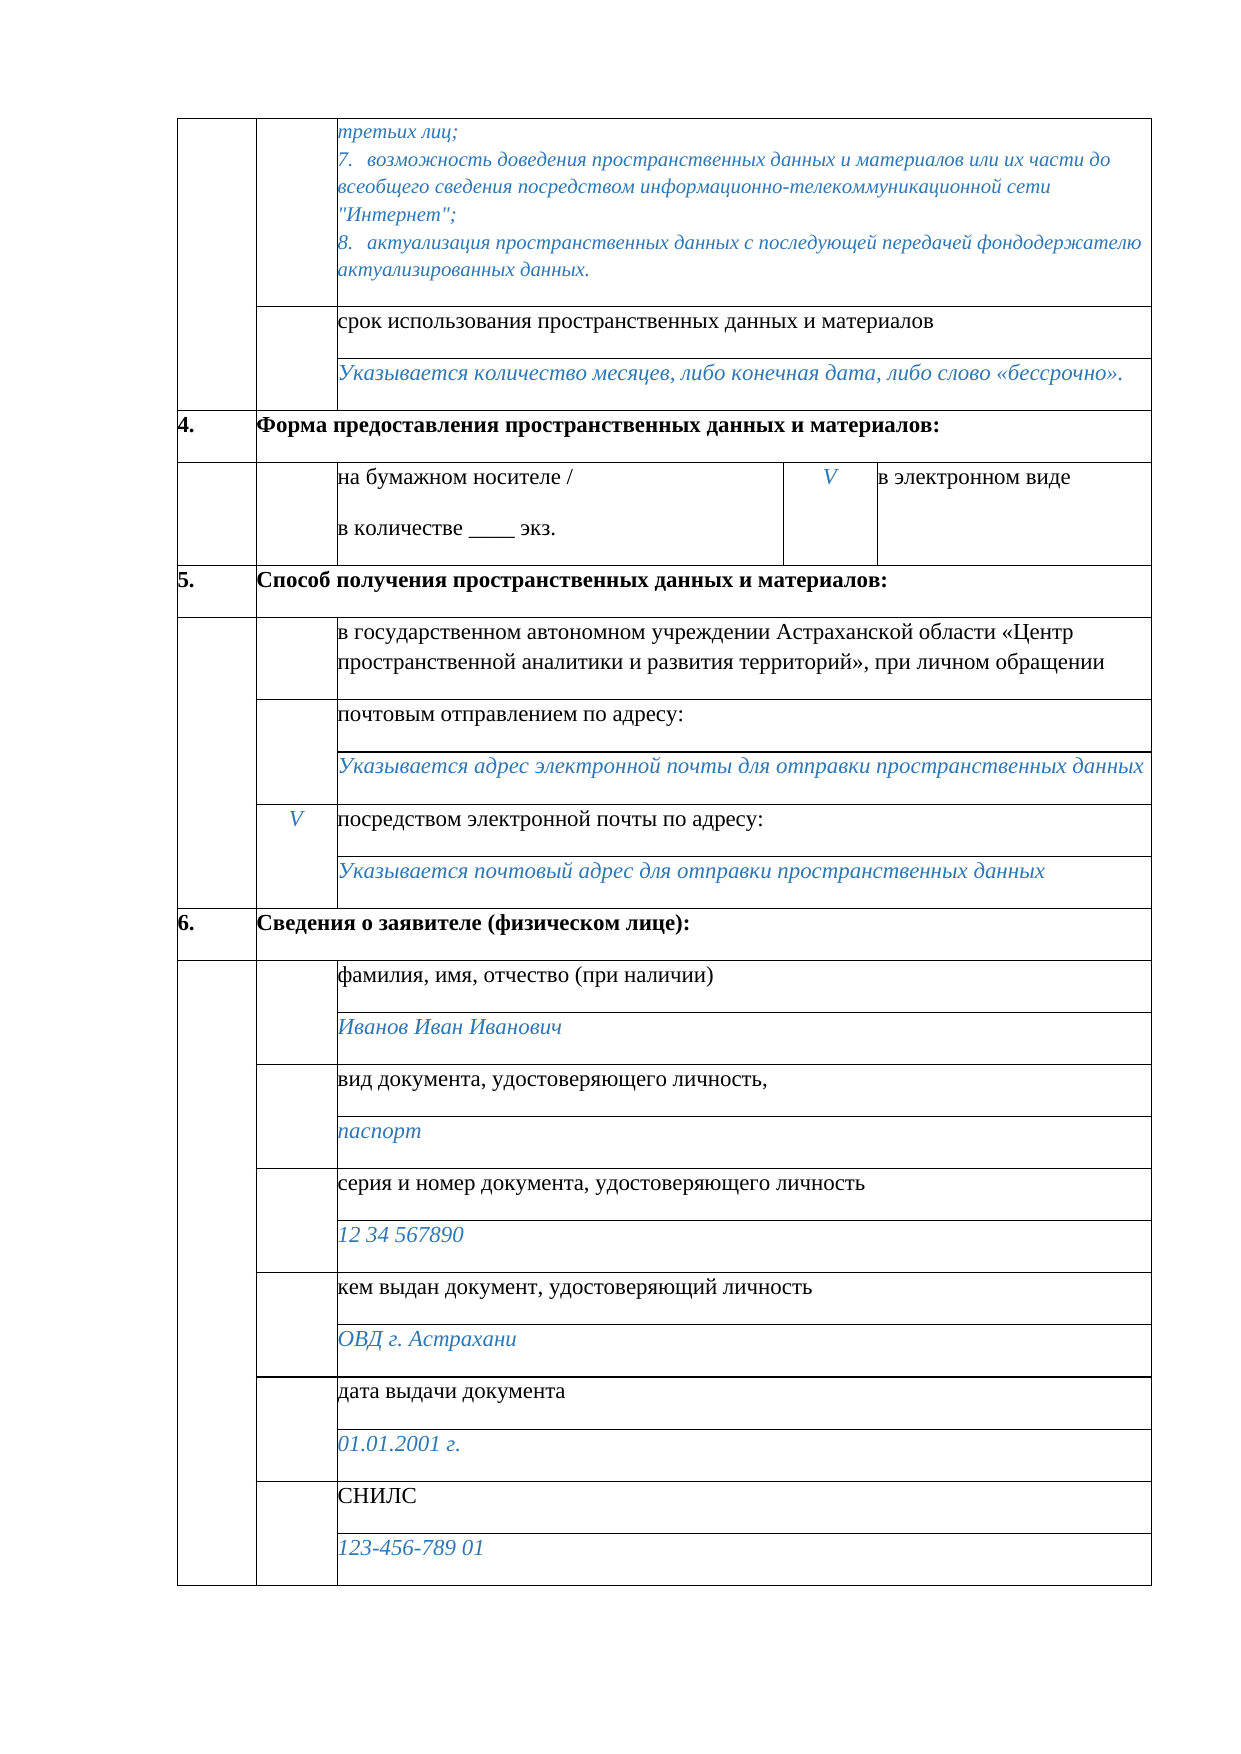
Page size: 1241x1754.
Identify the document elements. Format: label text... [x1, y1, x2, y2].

table_cell паспорт [338, 1117, 1151, 1168]
table_cell Указывается почтовый адрес для отправки пространственных данных [338, 857, 1151, 908]
table_cell [257, 700, 337, 803]
table_cell вид документа, удостоверяющего личность, [338, 1065, 1151, 1116]
table_cell [257, 1482, 337, 1585]
table_cell 4. [178, 411, 256, 462]
table_cell Способ получения пространственных данных и материалов: [257, 566, 1151, 617]
table_cell [257, 1273, 337, 1376]
table_cell [257, 1169, 337, 1272]
table_cell 123-456-789 01 [338, 1534, 1151, 1585]
table_cell срок использования пространственных данных и материалов [338, 307, 1151, 358]
table_cell посредством электронной почты по адресу: [338, 805, 1151, 856]
table_cell 6. [178, 909, 256, 960]
table_cell [178, 961, 256, 1585]
table_cell 01.01.2001 г. [338, 1430, 1151, 1481]
table_cell дата выдачи документа [338, 1378, 1151, 1428]
table_cell Указывается адрес электронной почты для отправки пространственных данных [338, 753, 1151, 803]
table_cell [257, 1378, 337, 1481]
table_cell V [784, 463, 877, 565]
table_cell [257, 1065, 337, 1168]
table_cell почтовым отправлением по адресу: [338, 700, 1151, 751]
table_cell [257, 961, 337, 1064]
table_cell Сведения о заявителе (физическом лице): [257, 909, 1151, 960]
table_cell ОВД г. Астрахани [338, 1325, 1151, 1376]
table_cell на бумажном носителе / в количестве ____ экз. [338, 463, 783, 565]
table_cell кем выдан документ, удостоверяющий личность [338, 1273, 1151, 1324]
table_cell [178, 463, 256, 565]
table_cell серия и номер документа, удостоверяющего личность [338, 1169, 1151, 1220]
table_cell Форма предоставления пространственных данных и материалов: [257, 411, 1151, 462]
table_cell в государственном автономном учреждении Астраханской области «Центр пространственной аналитики и развития территорий», при личном обращении [338, 618, 1151, 699]
table_cell Иванов Иван Иванович [338, 1013, 1151, 1064]
table_cell [257, 463, 337, 565]
table_cell СНИЛС [338, 1482, 1151, 1533]
table_cell Необходимо выбрать один из вариантов: возможность изготовления одной и более копий пространственных данных и материалов или их части без права передачи третьим лицам; возможность изготовления одной и более копий пространственных данных и материалов или их части с правом передачи ограниченному кругу третьих лиц; возможность изготовления одной и более копий пространственных данных и материалов или их части с правом передачи неограниченному кругу третьих лиц; возможность обработки пространственных данных и (или) создания производных (переработки) материалов или их части без права передачи третьим лицам; возможность обработки пространственных данных и (или) создания производных (переработки) материалов или их части с правом передачи ограниченному кругу третьих лиц; возможность обработки пространственных данных и (или) создания производных (переработки) материалов или их части с правом передачи неограниченному кругу третьих лиц; возможность доведения пространственных данных и материалов или их части до всеобщего сведения посредством информационно-телекоммуникационной сети "Интернет"; актуализация пространственных данных с последующей передачей фондодержателю актуализированных данных. [338, 119, 1151, 306]
table_cell 12 34 567890 [338, 1221, 1151, 1272]
table_cell V [257, 805, 337, 908]
table_cell Указывается количество месяцев, либо конечная дата, либо слово «бессрочно». [338, 359, 1151, 410]
table_cell 5. [178, 566, 256, 617]
table_cell фамилия, имя, отчество (при наличии) [338, 961, 1151, 1012]
table_cell [178, 618, 256, 908]
table_cell в электронном виде [878, 463, 1151, 565]
table_cell [257, 618, 337, 699]
table_cell [257, 307, 337, 410]
